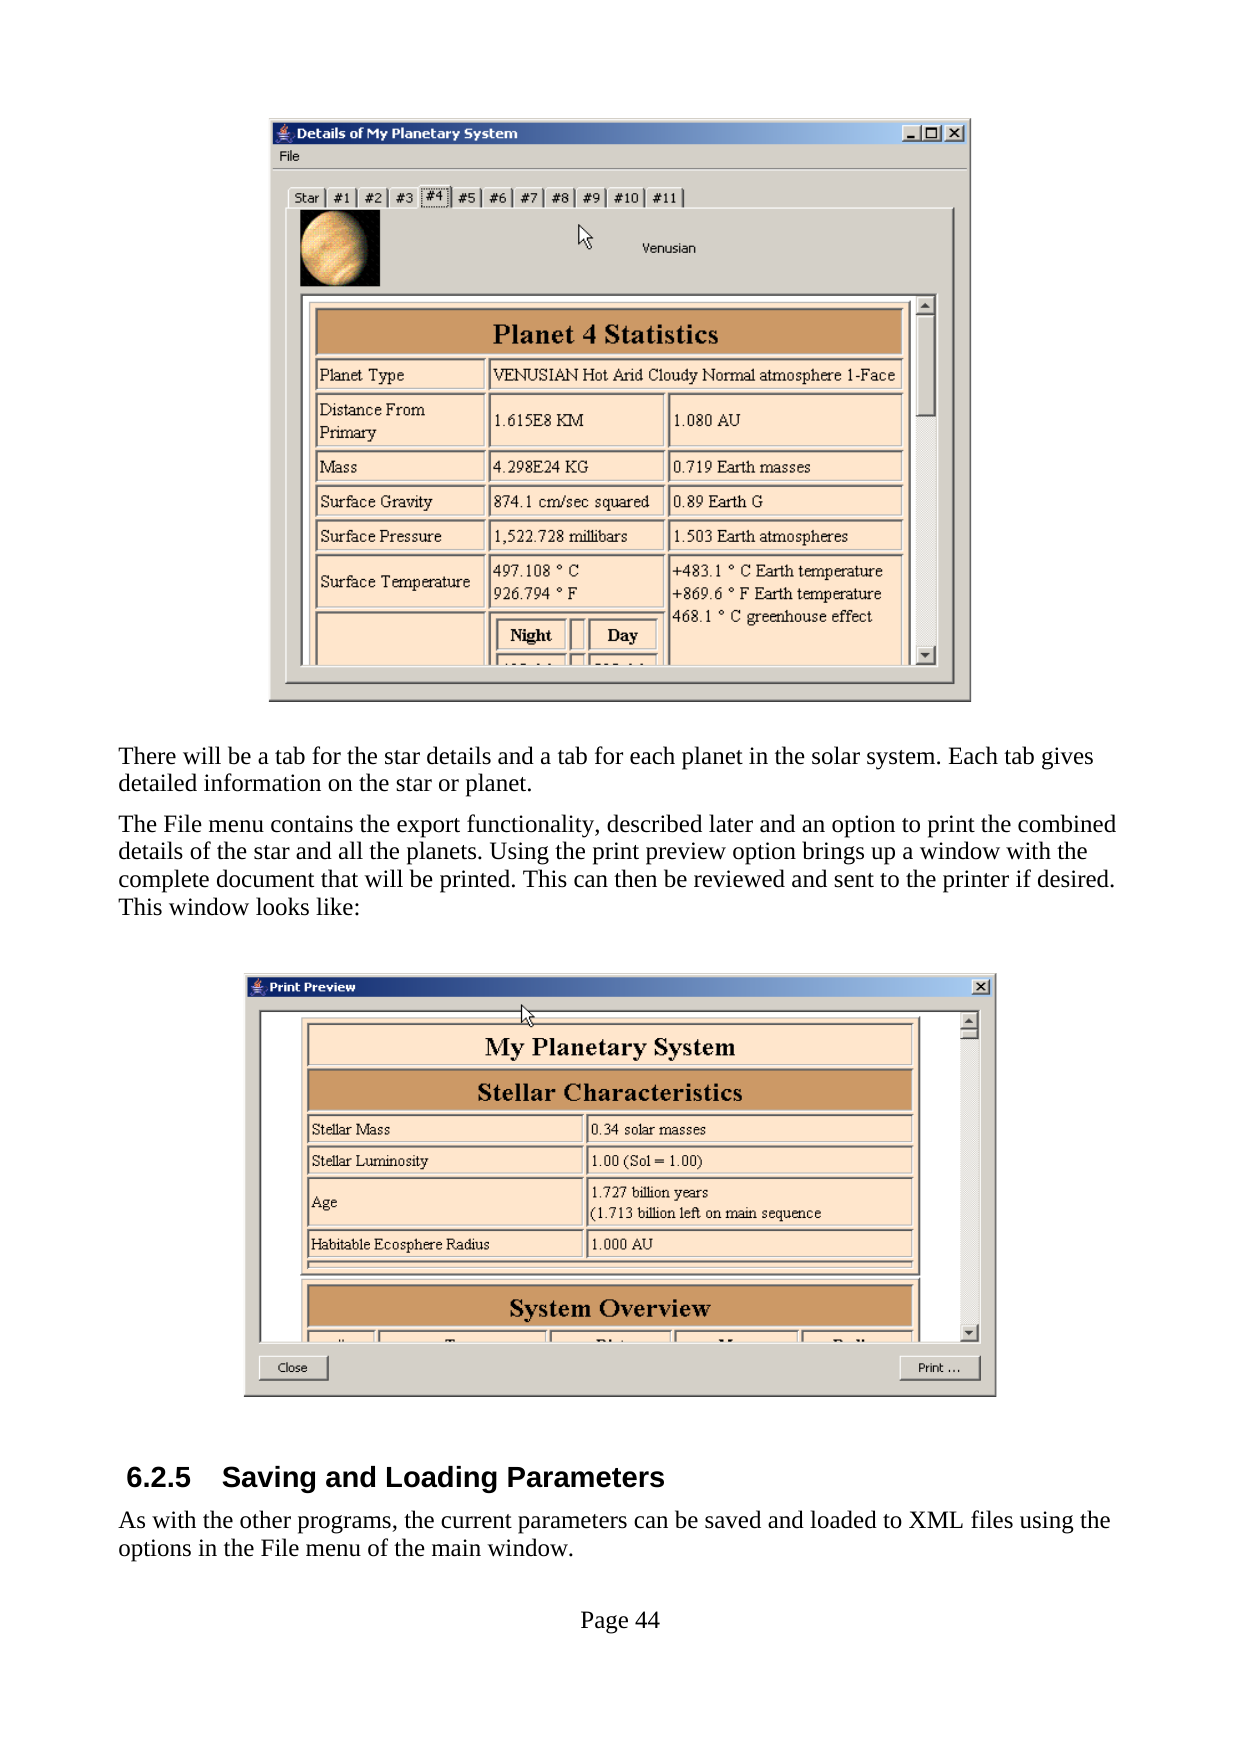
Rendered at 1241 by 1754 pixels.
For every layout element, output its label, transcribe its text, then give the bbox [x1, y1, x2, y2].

text There will be a tab for the star details and a tab for each planet in the solar system. Each tab gives detailed information on the star or planet. [118, 742, 1122, 797]
text The File menu contains the export functionality, described later and an option to print the combined details of the star and all the planets. Using the print preview option brings up a window with the complete document that will be printed. This can then be reviewed and sent to the printer if desired. This window looks like: [118, 810, 1122, 921]
subtitle Saving and Loading Parameters [118, 1461, 1122, 1494]
picture [268, 118, 972, 702]
picture [243, 973, 997, 1397]
text As with the other programs, the current parameters can be saved and loaded to XML files using the options in the File menu of the main window. [118, 1506, 1122, 1562]
